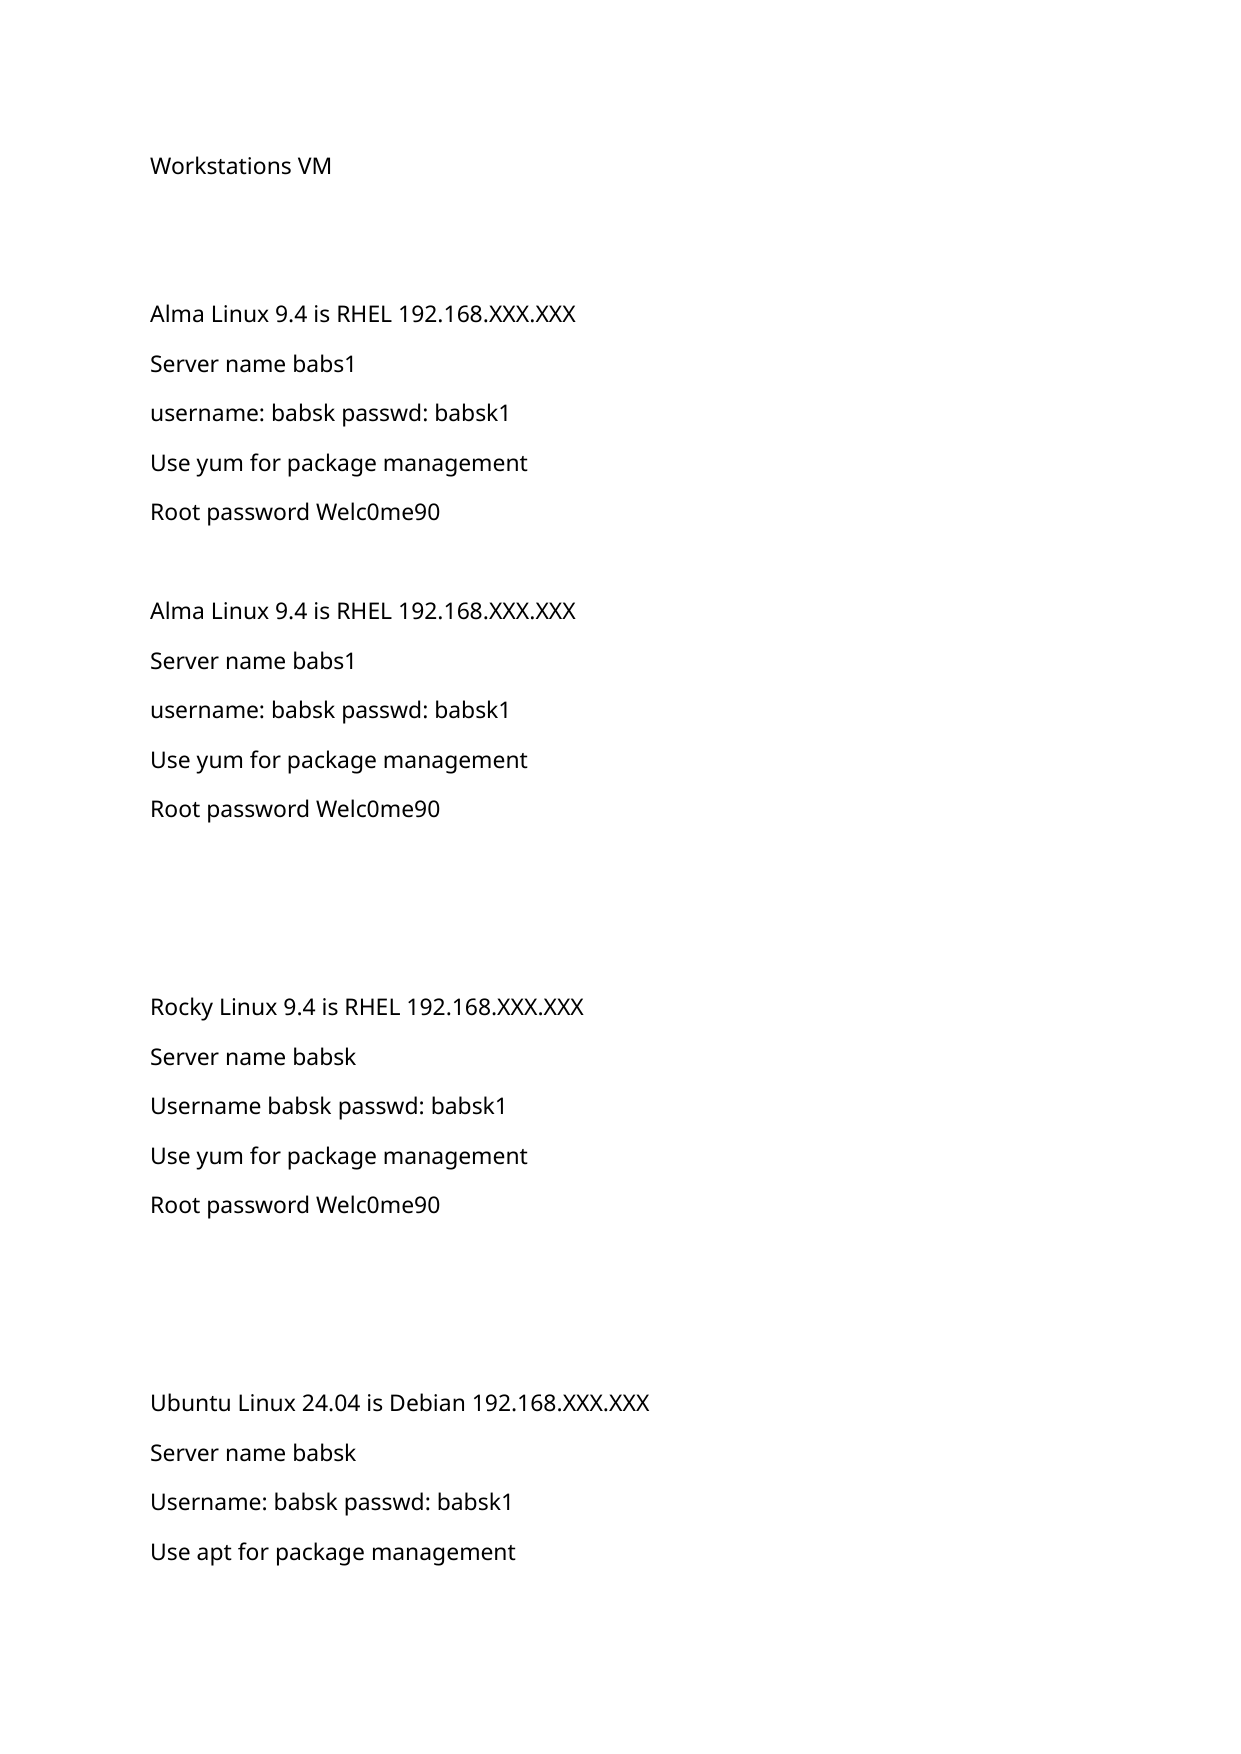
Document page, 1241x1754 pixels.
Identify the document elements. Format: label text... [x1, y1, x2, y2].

text Server name babs1 [150, 645, 1090, 676]
text Server name babsk [150, 1041, 1090, 1072]
text Alma Linux 9.4 is RHEL 192.168.XXX.XXX [150, 595, 1090, 627]
text Use yum for package management [150, 447, 1090, 478]
text Server name babs1 [150, 348, 1090, 379]
text Root password Welc0me90 [150, 1189, 1090, 1220]
text Root password Welc0me90 [150, 496, 1090, 528]
text Server name babsk [150, 1436, 1090, 1468]
text username: babsk passwd: babsk1 [150, 694, 1090, 726]
text Rocky Linux 9.4 is RHEL 192.168.XXX.XXX [150, 991, 1090, 1022]
text Root password Welc0me90 [150, 793, 1090, 824]
text Username: babsk passwd: babsk1 [150, 1486, 1090, 1517]
text Use yum for package management [150, 1139, 1090, 1171]
text Alma Linux 9.4 is RHEL 192.168.XXX.XXX [150, 298, 1090, 330]
text Ubuntu Linux 24.04 is Debian 192.168.XXX.XXX [150, 1387, 1090, 1418]
text Use yum for package management [150, 744, 1090, 775]
text Workstations VM [150, 150, 1090, 181]
text Use apt for package management [150, 1535, 1090, 1567]
text Username babsk passwd: babsk1 [150, 1090, 1090, 1121]
text username: babsk passwd: babsk1 [150, 397, 1090, 429]
